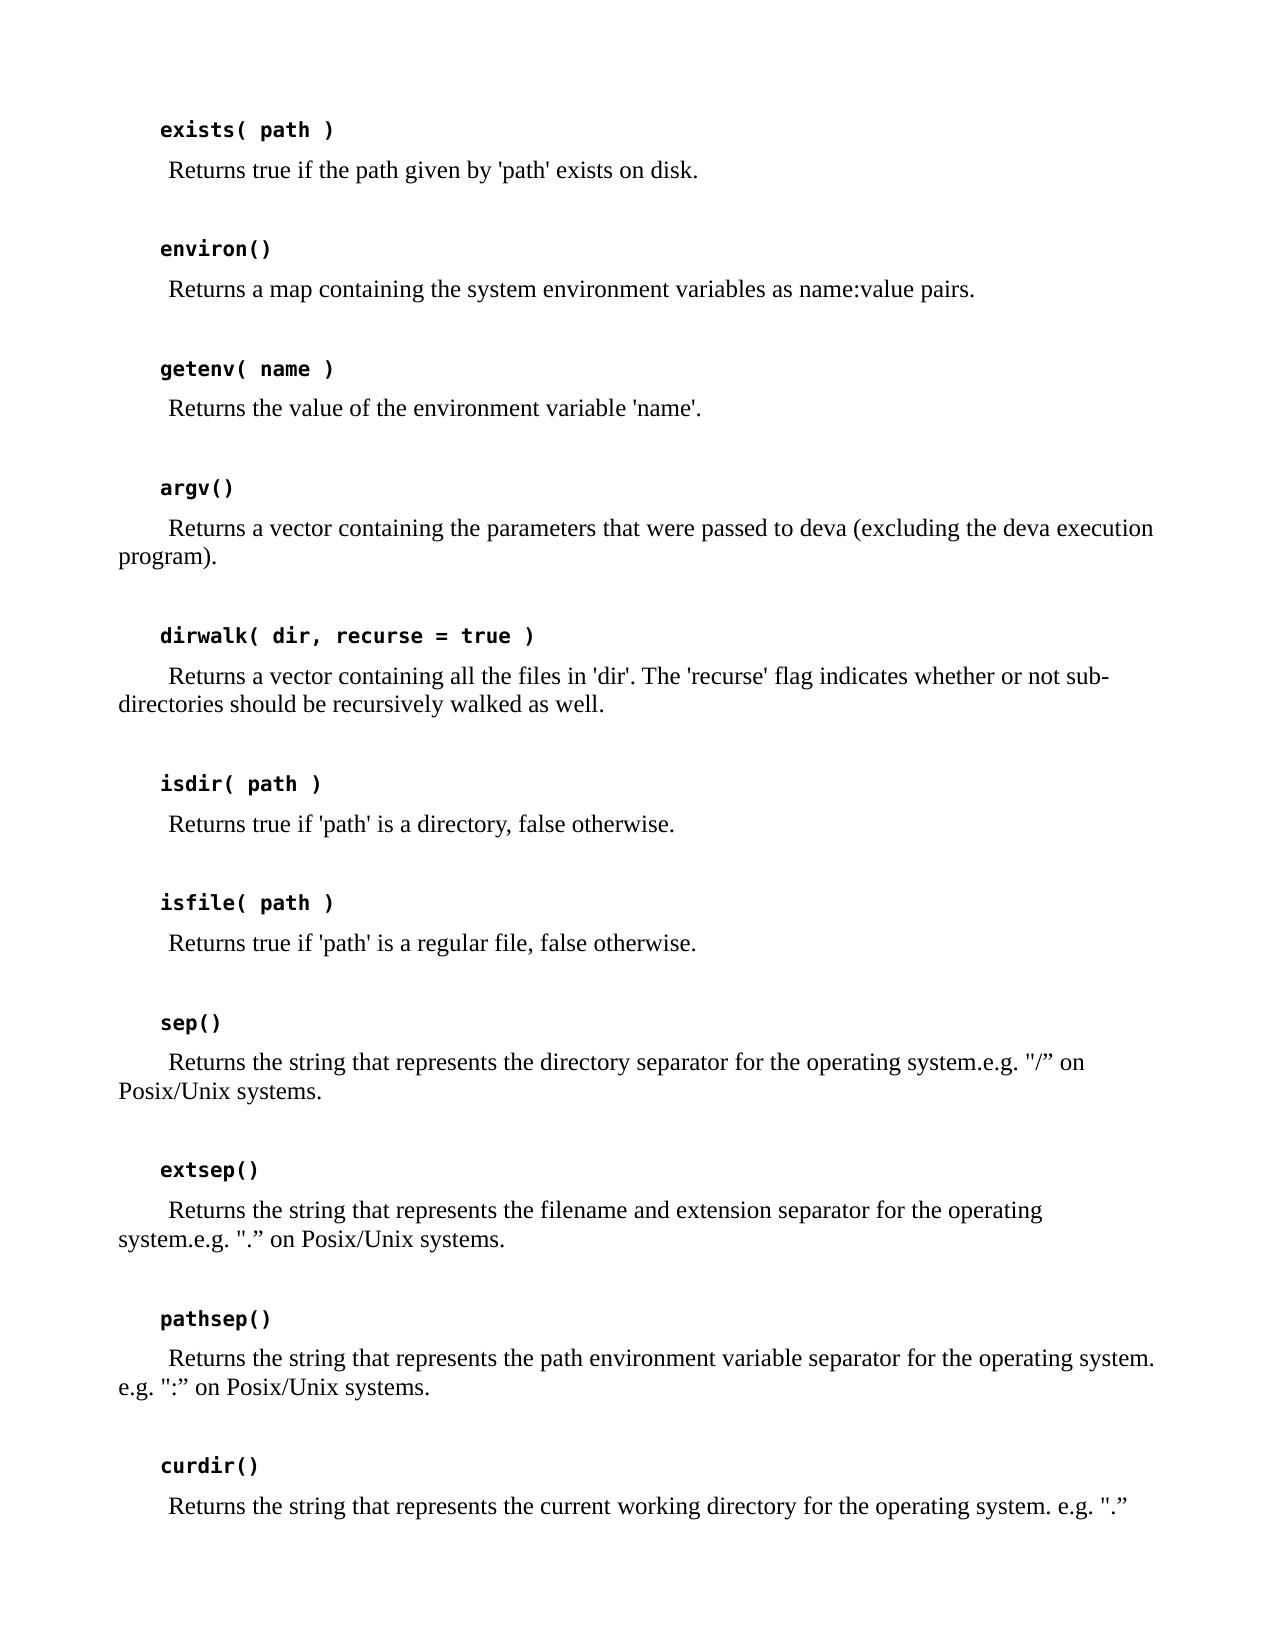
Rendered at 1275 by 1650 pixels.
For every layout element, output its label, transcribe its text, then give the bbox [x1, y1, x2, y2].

text curdir() [118, 1454, 1157, 1479]
text dirwalk( dir, recurse = true ) [118, 624, 1157, 648]
text Returns true if the path given by 'path' exists on disk. [118, 155, 1157, 184]
text pathsep() [118, 1307, 1157, 1331]
text Returns a vector containing all the files in 'dir'. The 'recurse' flag indicates whether or not sub-directories should be recursively walked as well. [118, 661, 1157, 718]
text Returns the string that represents the directory separator for the operating system.e.g. "/” on Posix/Unix systems. [118, 1047, 1157, 1105]
text sep() [118, 1011, 1157, 1035]
text Returns the string that represents the path environment variable separator for the operating system. e.g. ":” on Posix/Unix systems. [118, 1343, 1157, 1401]
text Returns a vector containing the parameters that were passed to deva (excluding the deva execution program). [118, 513, 1157, 570]
text Returns true if 'path' is a regular file, false otherwise. [118, 928, 1157, 957]
text Returns the value of the environment variable 'name'. [118, 393, 1157, 422]
text argv() [118, 476, 1157, 500]
text environ() [118, 237, 1157, 262]
text Returns the string that represents the filename and extension separator for the operating system.e.g. ".” on Posix/Unix systems. [118, 1195, 1157, 1253]
text Returns true if 'path' is a directory, false otherwise. [118, 809, 1157, 837]
text extsep() [118, 1158, 1157, 1183]
text isfile( path ) [118, 891, 1157, 916]
text getenv( name ) [118, 357, 1157, 381]
text isdir( path ) [118, 772, 1157, 796]
text Returns a map containing the system environment variables as name:value pairs. [118, 274, 1157, 303]
text Returns the string that represents the current working directory for the operating system. e.g. ".” [118, 1491, 1157, 1520]
text exists( path ) [118, 118, 1157, 142]
